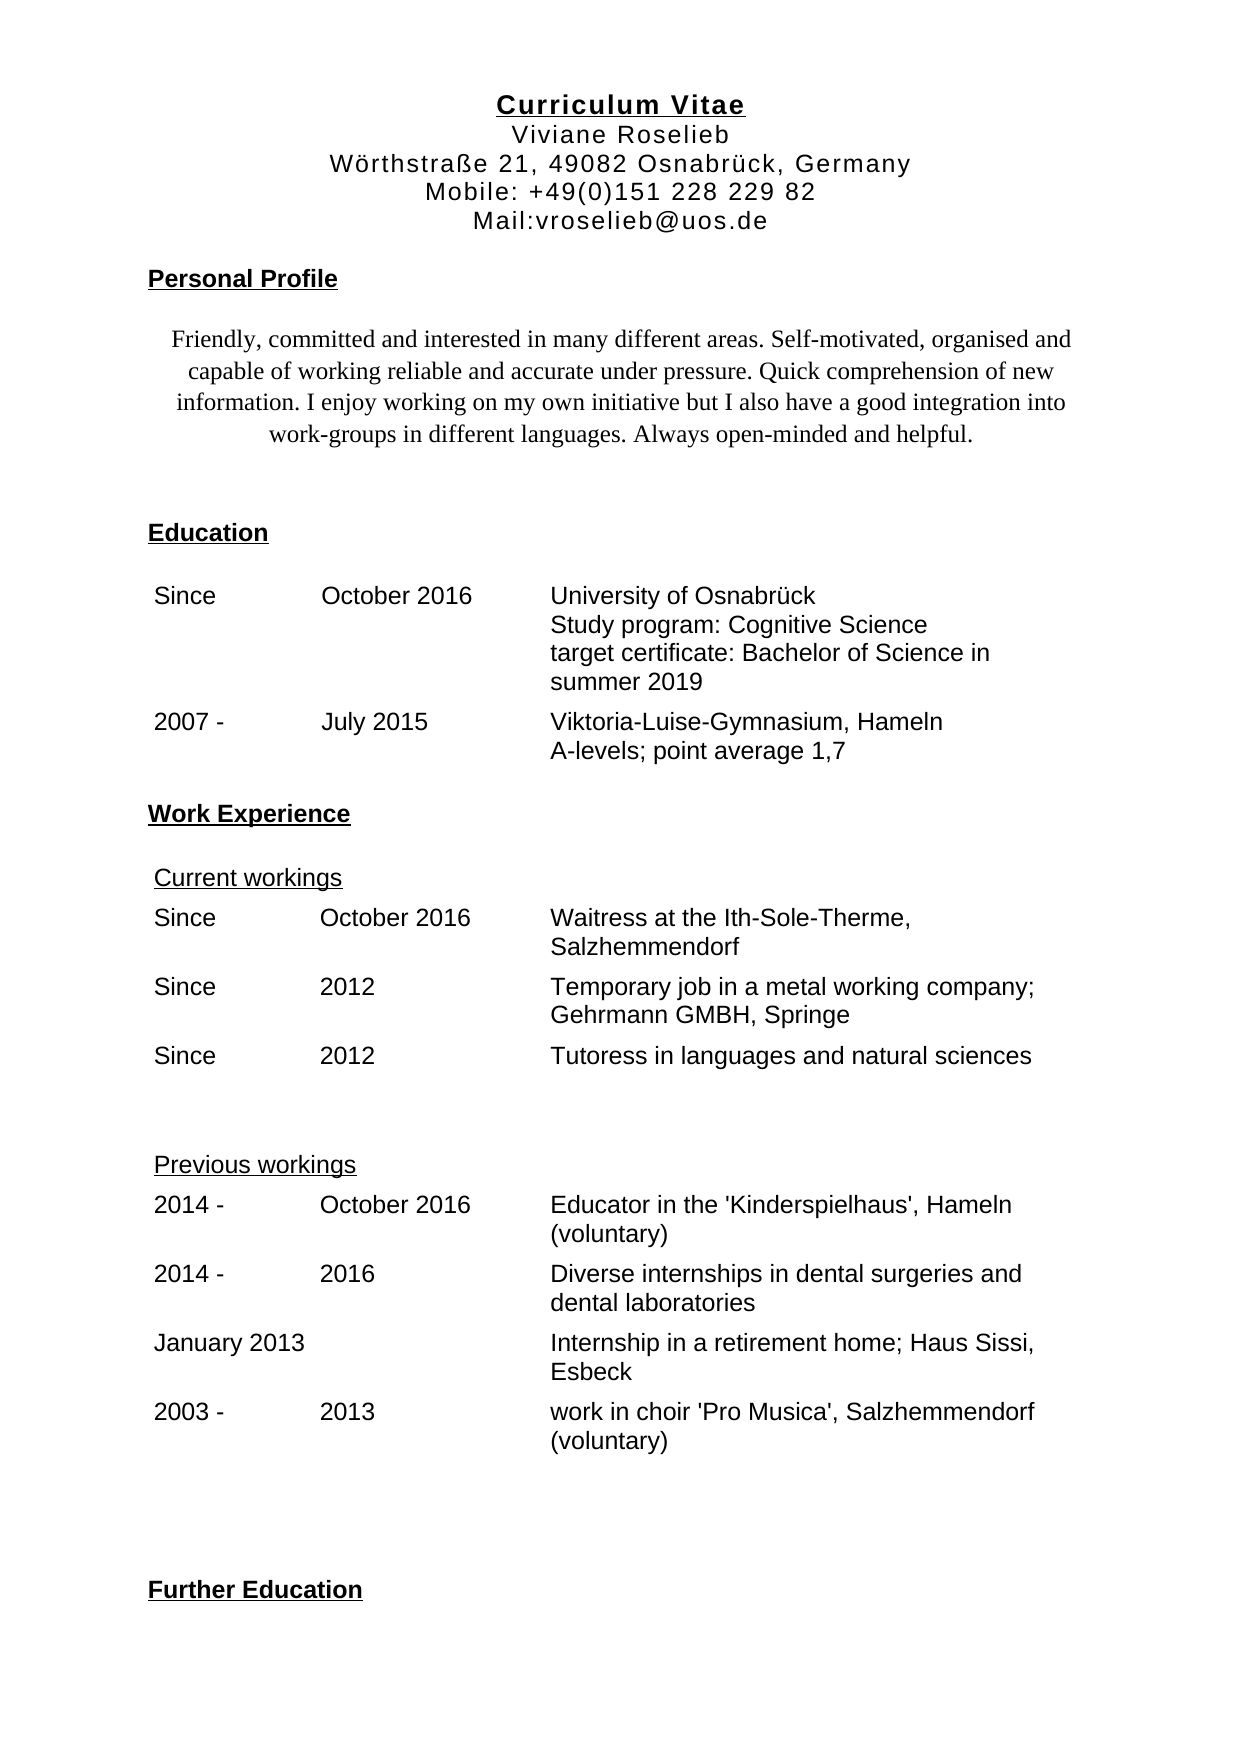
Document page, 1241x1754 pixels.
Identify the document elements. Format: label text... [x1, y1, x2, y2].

table_header University of Osnabrück Study program: Cognitive Science target certificate: Bachelor of Science in summer 2019 [545, 575, 1093, 702]
table_header October 2016 [315, 575, 544, 702]
table_cell 2012 [314, 966, 544, 1035]
text Further Education [148, 1575, 1092, 1604]
table_header Friendly, committed and interested in many different areas. Self-motivated, organised and capable of working reliable and accurate under pressure. Quick comprehension of new information. I enjoy working on my own initiative but I also have a good integration into work-groups in different languages. Always open-minded and helpful. [150, 321, 1092, 460]
text Wörthstraße 21, 49082 Osnabrück, Germany [148, 149, 1092, 177]
table_cell Internship in a retirement home; Haus Sissi, Esbeck [545, 1322, 1093, 1391]
table_cell Since [148, 966, 314, 1035]
table_cell 2012 [314, 1035, 544, 1075]
text Personal Profile [148, 264, 1092, 292]
table_cell Since [148, 897, 314, 966]
table_cell 2013 [314, 1391, 544, 1460]
text Work Experience [148, 799, 1092, 828]
table_cell Tutoress in languages and natural sciences [545, 1035, 1093, 1075]
table_cell [314, 1322, 544, 1391]
table_cell Diverse internships in dental surgeries and dental laboratories [545, 1253, 1093, 1322]
text Viviane Roselieb [148, 120, 1092, 149]
table_cell Educator in the 'Kinderspielhaus', Hameln (voluntary) [545, 1184, 1093, 1253]
text Mobile: +49(0)151 228 229 82 [148, 177, 1092, 206]
table_cell October 2016 [314, 897, 544, 966]
text Education [148, 518, 1092, 546]
table_cell 2007 - [148, 702, 315, 771]
table_cell 2003 - [148, 1391, 314, 1460]
table_cell October 2016 [314, 1184, 544, 1253]
table_cell Previous workings [148, 1144, 1093, 1184]
text Curriculum Vitae [148, 89, 1092, 120]
table_cell Waitress at the Ith-Sole-Therme, Salzhemmendorf [545, 897, 1093, 966]
table_cell 2016 [314, 1253, 544, 1322]
table_cell Viktoria-Luise-Gymnasium, Hameln A-levels; point average 1,7 [545, 702, 1093, 771]
table_cell 2014 - [148, 1184, 314, 1253]
table_cell Since [148, 1035, 314, 1075]
table_header Since [148, 575, 315, 702]
table_cell [148, 1075, 1093, 1144]
text Mail:vroselieb@uos.de [148, 206, 1092, 235]
table_cell January 2013 [148, 1322, 314, 1391]
table_cell July 2015 [315, 702, 544, 771]
table_header Current workings [148, 857, 1093, 897]
table_cell Temporary job in a metal working company; Gehrmann GMBH, Springe [545, 966, 1093, 1035]
table_cell work in choir 'Pro Musica', Salzhemmendorf (voluntary) [545, 1391, 1093, 1460]
table_cell 2014 - [148, 1253, 314, 1322]
